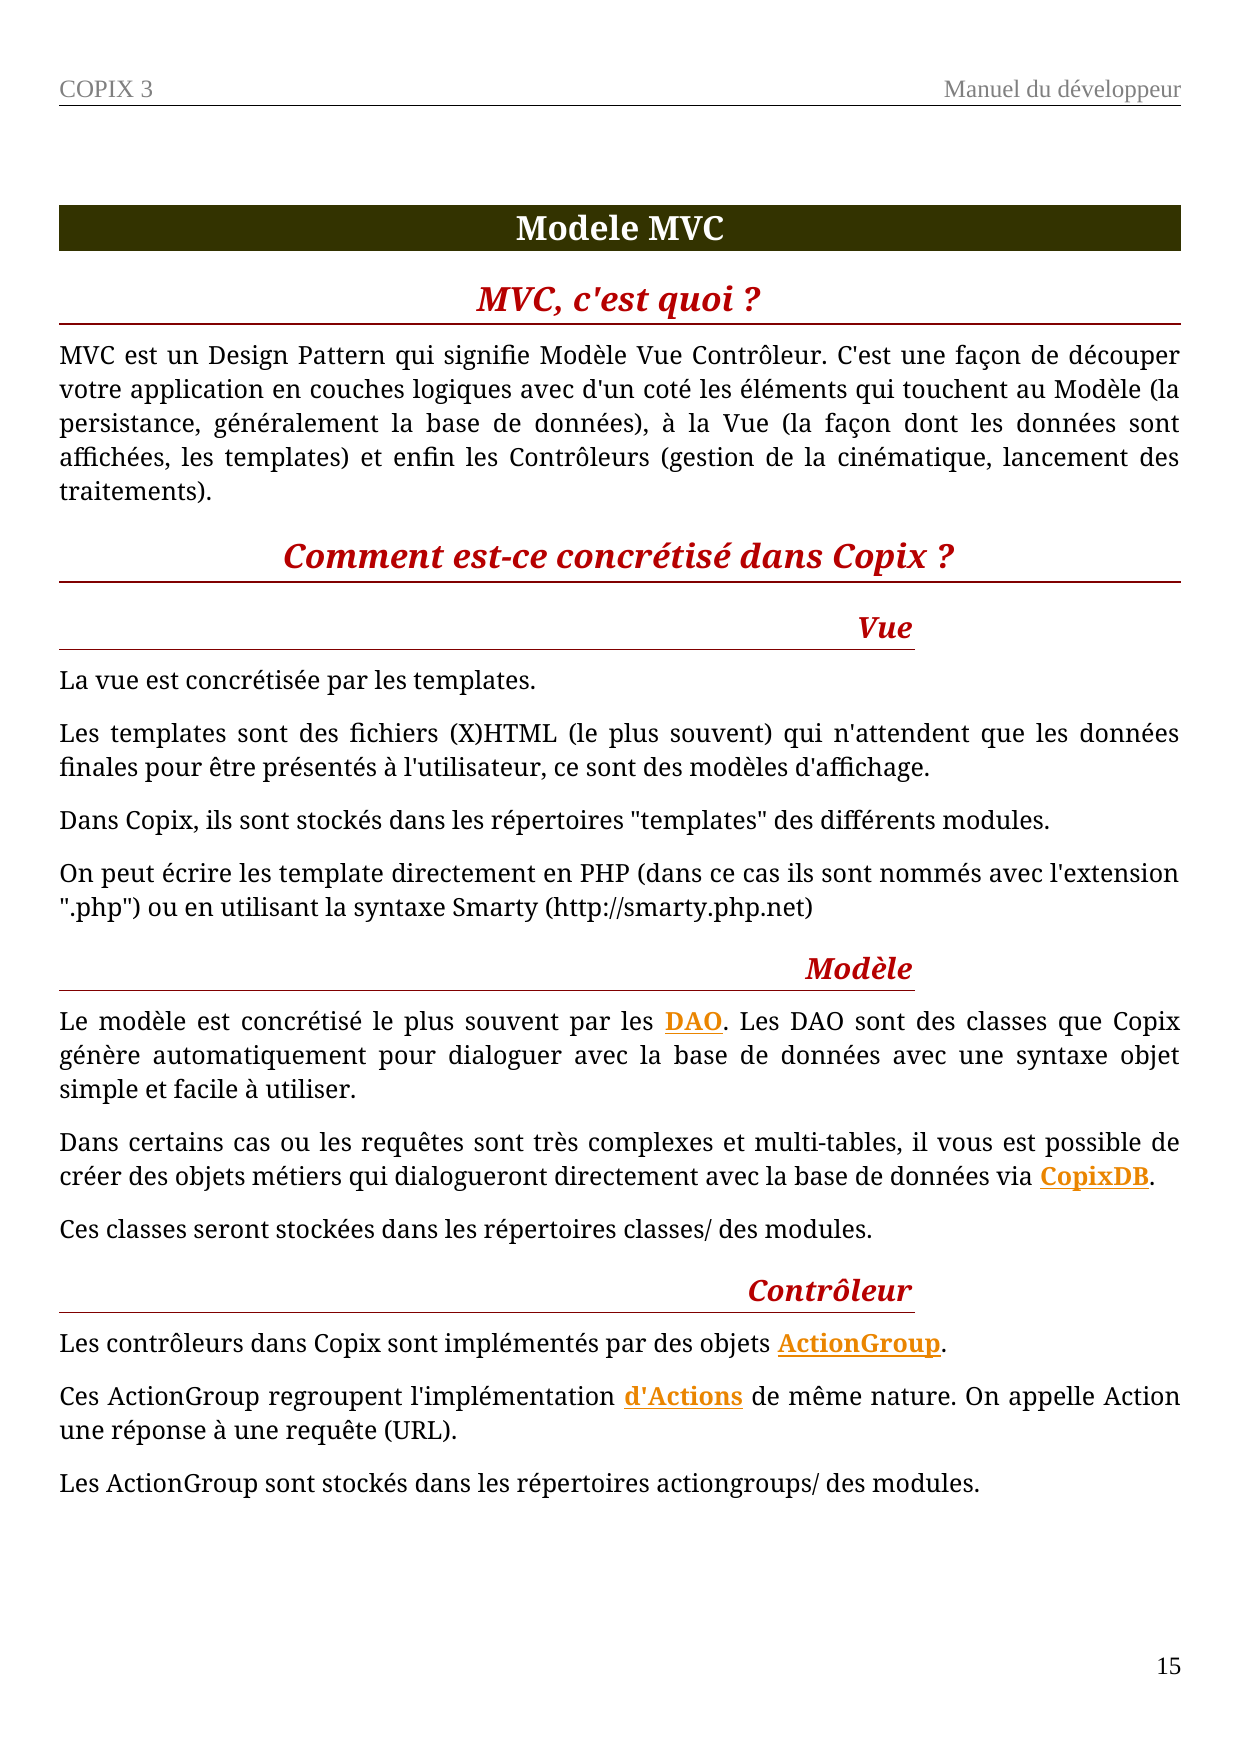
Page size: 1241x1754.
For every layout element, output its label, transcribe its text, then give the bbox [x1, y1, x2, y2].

text MVC est un Design Pattern qui signifie Modèle Vue Contrôleur. C'est une façon de découper votre application en couches logiques avec d'un coté les éléments qui touchent au Modèle (la persistance, généralement la base de données), à la Vue (la façon dont les données sont affichées, les templates) et enfin les Contrôleurs (gestion de la cinématique, lancement des traitements). [59, 338, 1181, 508]
subtitle Comment est-ce concrétisé dans Copix ? [59, 533, 1181, 581]
subtitle Contrôleur [59, 1271, 915, 1312]
text Dans Copix, ils sont stockés dans les répertoires "templates" des différents modules. [59, 803, 1181, 837]
text Le modèle est concrétisé le plus souvent par les DAO. Les DAO sont des classes que Copix génère automatiquement pour dialoguer avec la base de données avec une syntaxe objet simple et facile à utiliser. [59, 1004, 1181, 1106]
subtitle Vue [59, 608, 915, 649]
text La vue est concrétisée par les templates. [59, 663, 1181, 697]
text Les ActionGroup sont stockés dans les répertoires actiongroups/ des modules. [59, 1466, 1181, 1500]
subtitle Modele MVC [59, 205, 1181, 251]
text Les templates sont des fichiers (X)HTML (le plus souvent) qui n'attendent que les données finales pour être présentés à l'utilisateur, ce sont des modèles d'affichage. [59, 716, 1181, 784]
text On peut écrire les template directement en PHP (dans ce cas ils sont nommés avec l'extension ".php") ou en utilisant la syntaxe Smarty (http://smarty.php.net) [59, 855, 1181, 923]
text Ces ActionGroup regroupent l'implémentation d'Actions de même nature. On appelle Action une réponse à une requête (URL). [59, 1379, 1181, 1447]
subtitle MVC, c'est quoi ? [59, 276, 1181, 323]
text Les contrôleurs dans Copix sont implémentés par des objets ActionGroup. [59, 1326, 1181, 1360]
text Ces classes seront stockées dans les répertoires classes/ des modules. [59, 1212, 1181, 1246]
text Dans certains cas ou les requêtes sont très complexes et multi-tables, il vous est possible de créer des objets métiers qui dialogueront directement avec la base de données via CopixDB. [59, 1125, 1181, 1193]
subtitle Modèle [59, 948, 915, 990]
